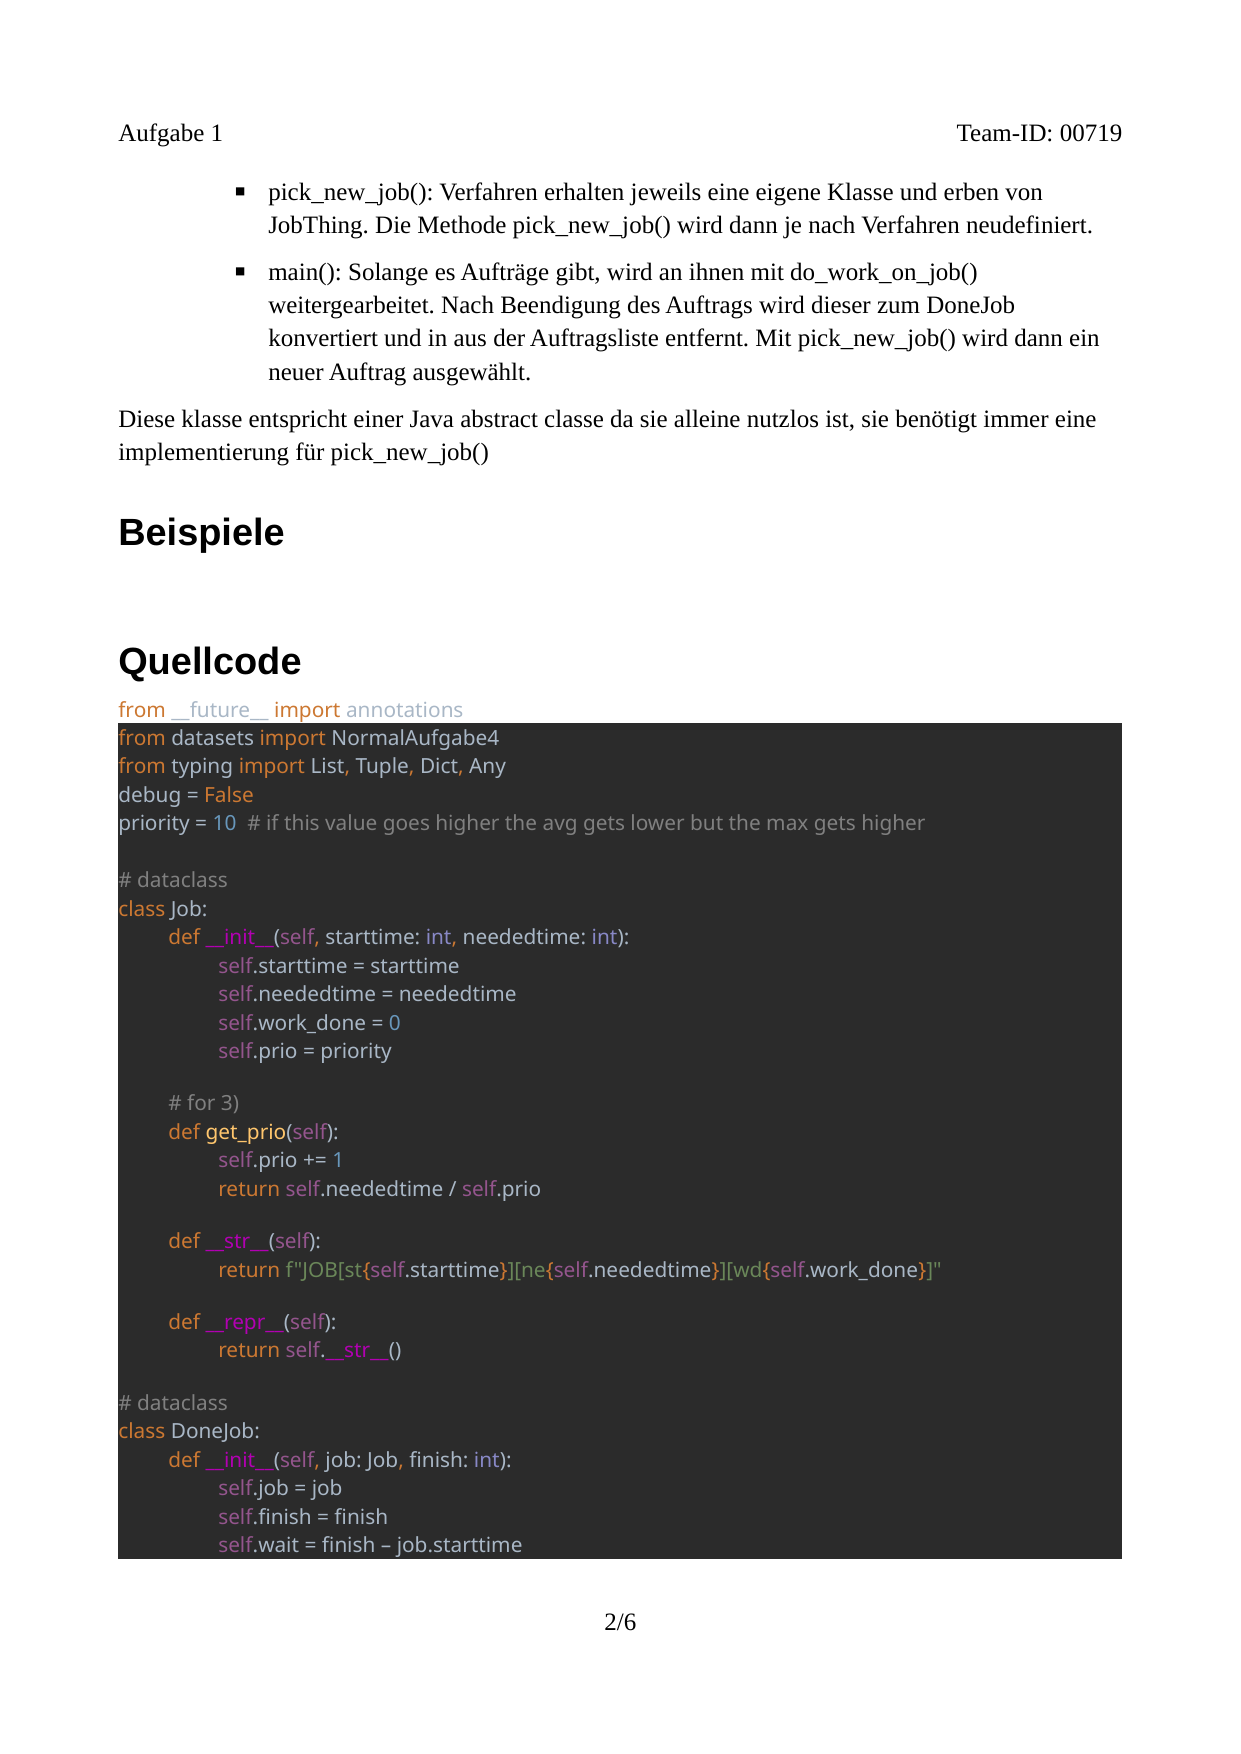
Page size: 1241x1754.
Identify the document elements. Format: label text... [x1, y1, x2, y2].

text self.wait = finish – job.starttime [118, 1530, 1122, 1559]
text def __init__(self, job: Job, finish: int): [118, 1445, 1122, 1473]
text priority = 10 # if this value goes higher the avg gets lower but the max gets higher [118, 808, 1122, 837]
text # dataclass [118, 865, 1122, 894]
text def __repr__(self): [118, 1307, 1122, 1336]
text self.starttime = starttime [118, 951, 1122, 979]
text self.work_done = 0 [118, 1008, 1122, 1036]
text def __init__(self, starttime: int, neededtime: int): [118, 922, 1122, 951]
subtitle Quellcode [118, 638, 1122, 682]
text self.prio = priority [118, 1036, 1122, 1065]
text class Job: [118, 894, 1122, 922]
text self.prio += 1 [118, 1146, 1122, 1174]
text from __future__ import annotations [118, 695, 1122, 723]
subtitle Beispiele [118, 510, 1122, 553]
text self.finish = finish [118, 1502, 1122, 1530]
text self.neededtime = neededtime [118, 979, 1122, 1008]
text def __str__(self): [118, 1226, 1122, 1255]
text Diese klasse entspricht einer Java abstract classe da sie alleine nutzlos ist, sie benötigt immer eine implementierung für pick_new_job() [118, 404, 1122, 466]
list pick_new_job(): Verfahren erhalten jeweils eine eigene Klasse und erben von JobThing. Die Methode pick_new_job() wird dann je nach Verfahren neudefiniert. [231, 177, 1122, 239]
list main(): Solange es Aufträge gibt, wird an ihnen mit do_work_on_job() weitergearbeitet. Nach Beendigung des Auftrags wird dieser zum DoneJob konvertiert und in aus der Auftragsliste entfernt. Mit pick_new_job() wird dann ein neuer Auftrag ausgewählt. [231, 257, 1122, 385]
text def get_prio(self): [118, 1117, 1122, 1146]
text class DoneJob: [118, 1416, 1122, 1445]
text # dataclass [118, 1388, 1122, 1416]
text return self.neededtime / self.prio [118, 1174, 1122, 1203]
text from typing import List, Tuple, Dict, Any [118, 752, 1122, 780]
text from datasets import NormalAufgabe4 [118, 723, 1122, 752]
text debug = False [118, 780, 1122, 808]
text # for 3) [118, 1088, 1122, 1117]
text return f"JOB[st{self.starttime}][ne{self.neededtime}][wd{self.work_done}]" [118, 1255, 1122, 1283]
text self.job = job [118, 1473, 1122, 1502]
text return self.__str__() [118, 1336, 1122, 1364]
